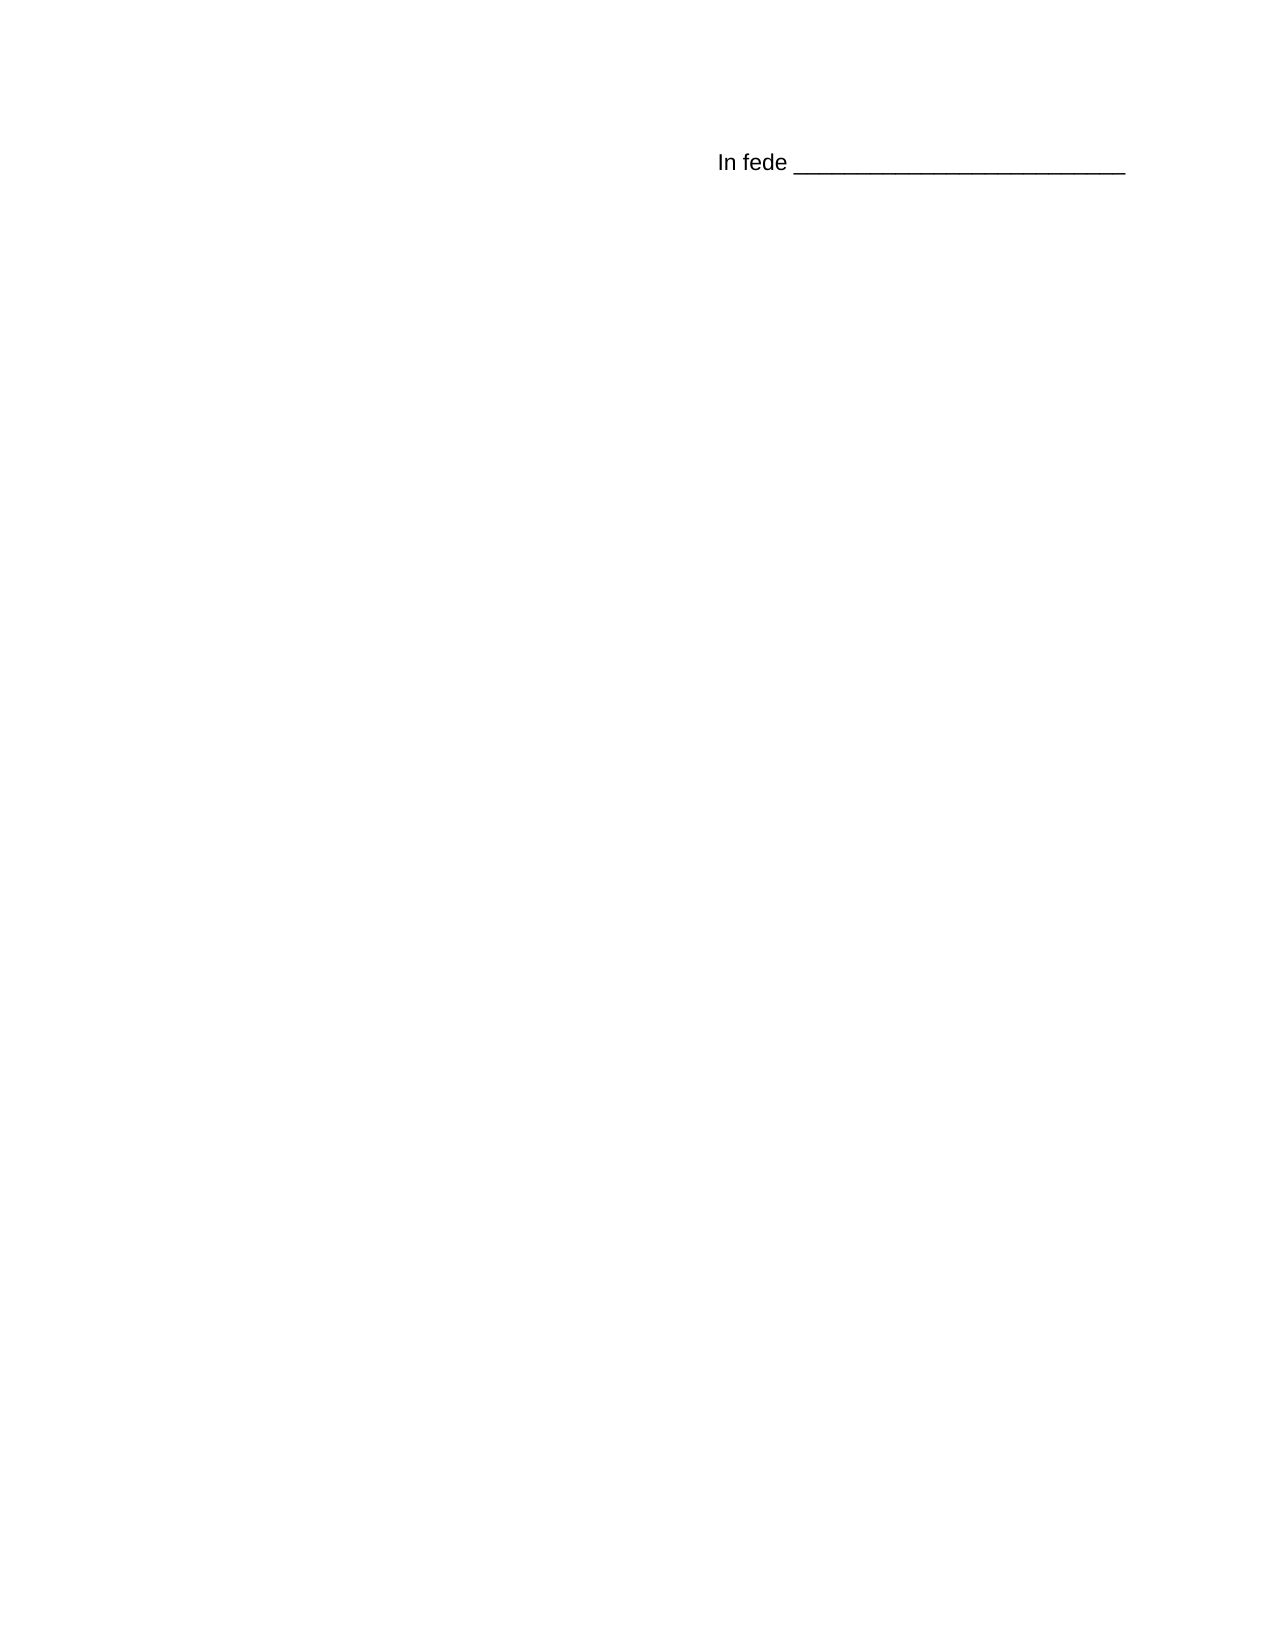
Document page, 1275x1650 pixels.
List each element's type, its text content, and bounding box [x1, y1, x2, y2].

text In fede __________________________ [150, 150, 1125, 176]
